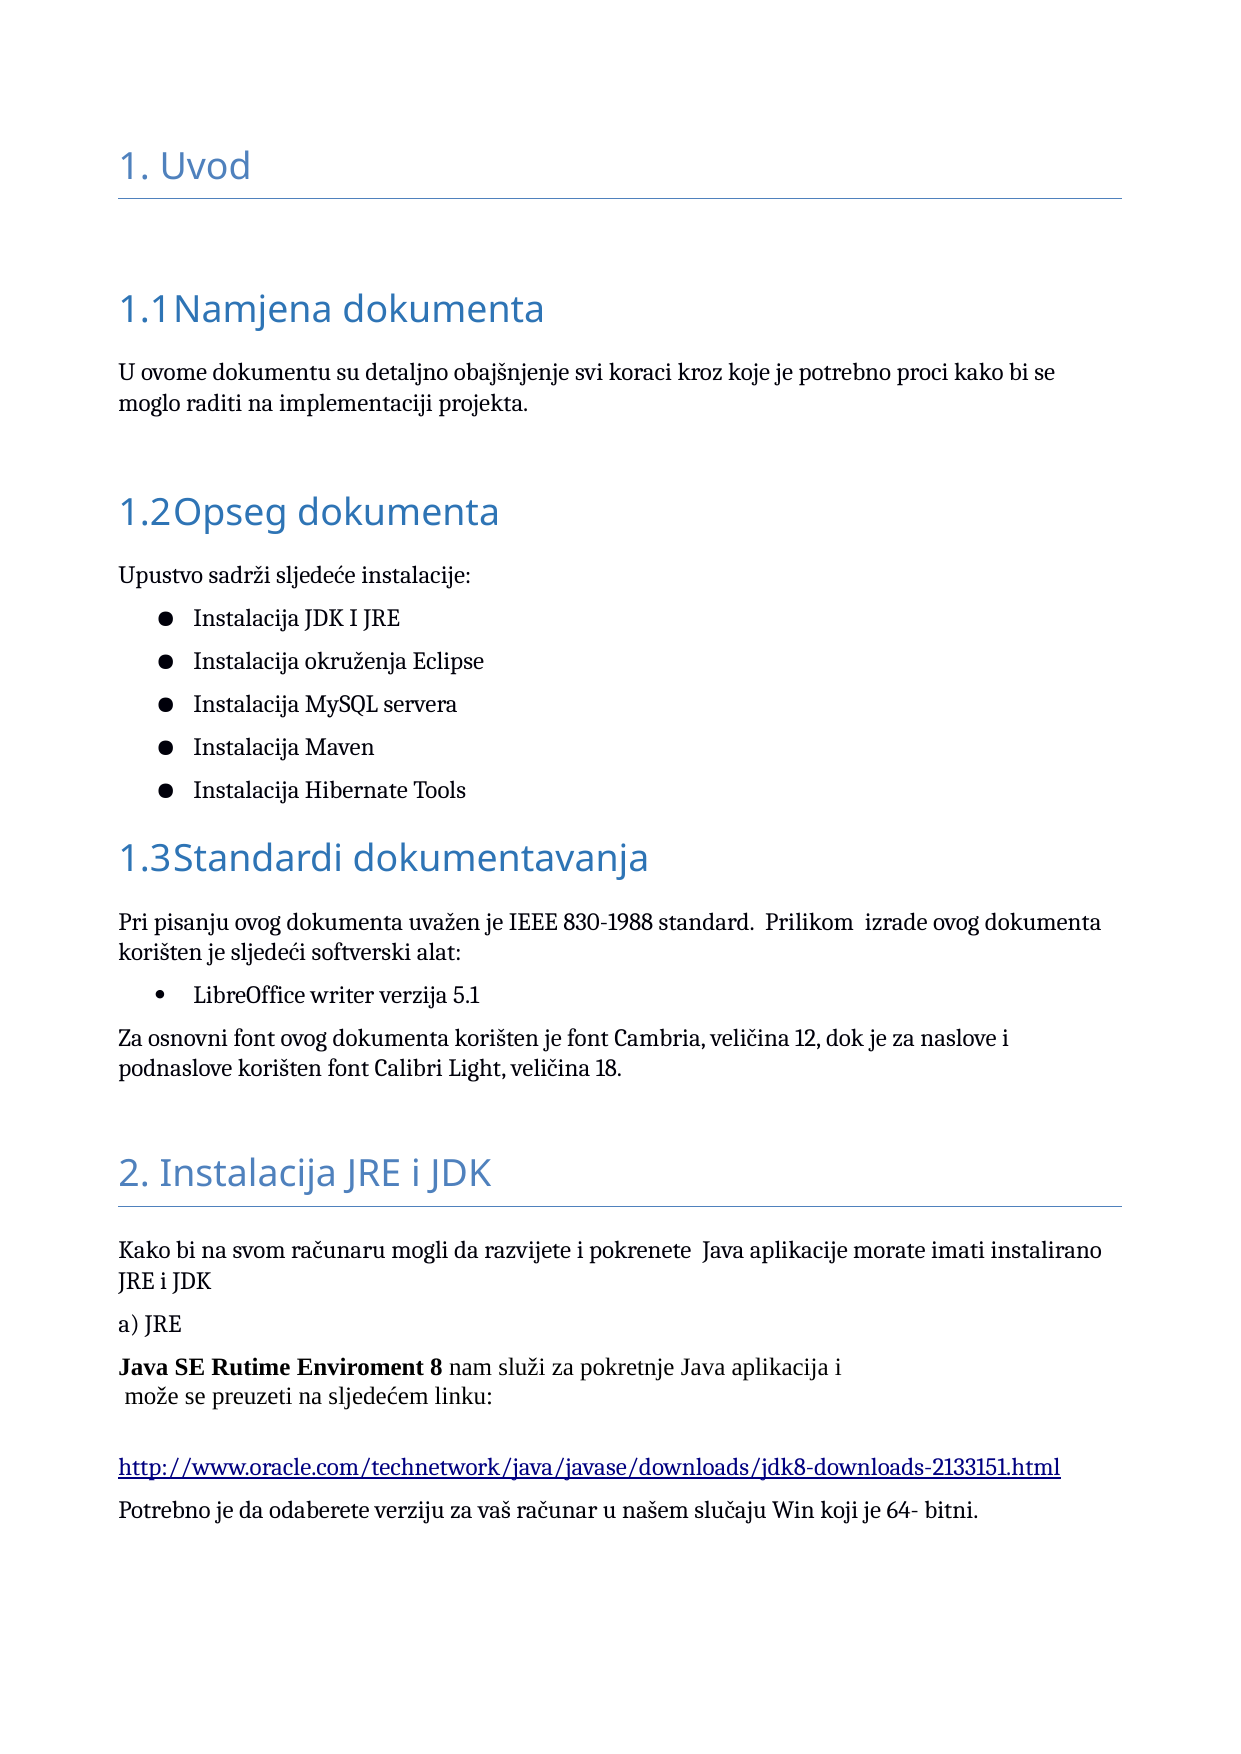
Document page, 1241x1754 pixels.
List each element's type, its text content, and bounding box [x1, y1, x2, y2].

text 2. Instalacija JRE i JDK [118, 1147, 1122, 1206]
list Instalacija Maven [156, 733, 1122, 762]
text Java SE Rutime Enviroment 8 nam služi za pokretnje Java aplikacija i [118, 1352, 1122, 1381]
list Instalacija Hibernate Tools [156, 776, 1122, 805]
text Kako bi na svom računaru mogli da razvijete i pokrenete Java aplikacije morate imati instalirano JRE i JDK [118, 1236, 1122, 1295]
text može se preuzeti na sljedećem linku: [118, 1381, 1122, 1410]
text http://www.oracle.com/technetwork/java/javase/downloads/jdk8-downloads-2133151.html [118, 1453, 1122, 1482]
text a) JRE [118, 1309, 1122, 1338]
list Instalacija okruženja Eclipse [156, 647, 1122, 676]
list Instalacija JDK I JRE [156, 604, 1122, 633]
text Za osnovni font ovog dokumenta korišten je font Cambria, veličina 12, dok je za naslove i podnaslove korišten font Calibri Light, veličina 18. [118, 1024, 1122, 1083]
list Opseg dokumenta [118, 485, 1122, 536]
text 1. Uvod [118, 139, 1122, 198]
text Upustvo sadrži sljedeće instalacije: [118, 561, 1122, 590]
text U ovome dokumentu su detaljno obajšnjenje svi koraci kroz koje je potrebno proci kako bi se moglo raditi na implementaciji projekta. [118, 358, 1122, 417]
list LibreOffice writer verzija 5.1 [156, 981, 1122, 1009]
text Potrebno je da odaberete verziju za vaš računar u našem slučaju Win koji je 64- bitni. [118, 1496, 1122, 1524]
text Pri pisanju ovog dokumenta uvažen je IEEE 830-1988 standard. Prilikom izrade ovog dokumenta korišten je sljedeći softverski alat: [118, 907, 1122, 967]
list Instalacija MySQL servera [156, 690, 1122, 719]
list Standardi dokumentavanja [118, 831, 1122, 882]
list Namjena dokumenta [118, 282, 1122, 333]
